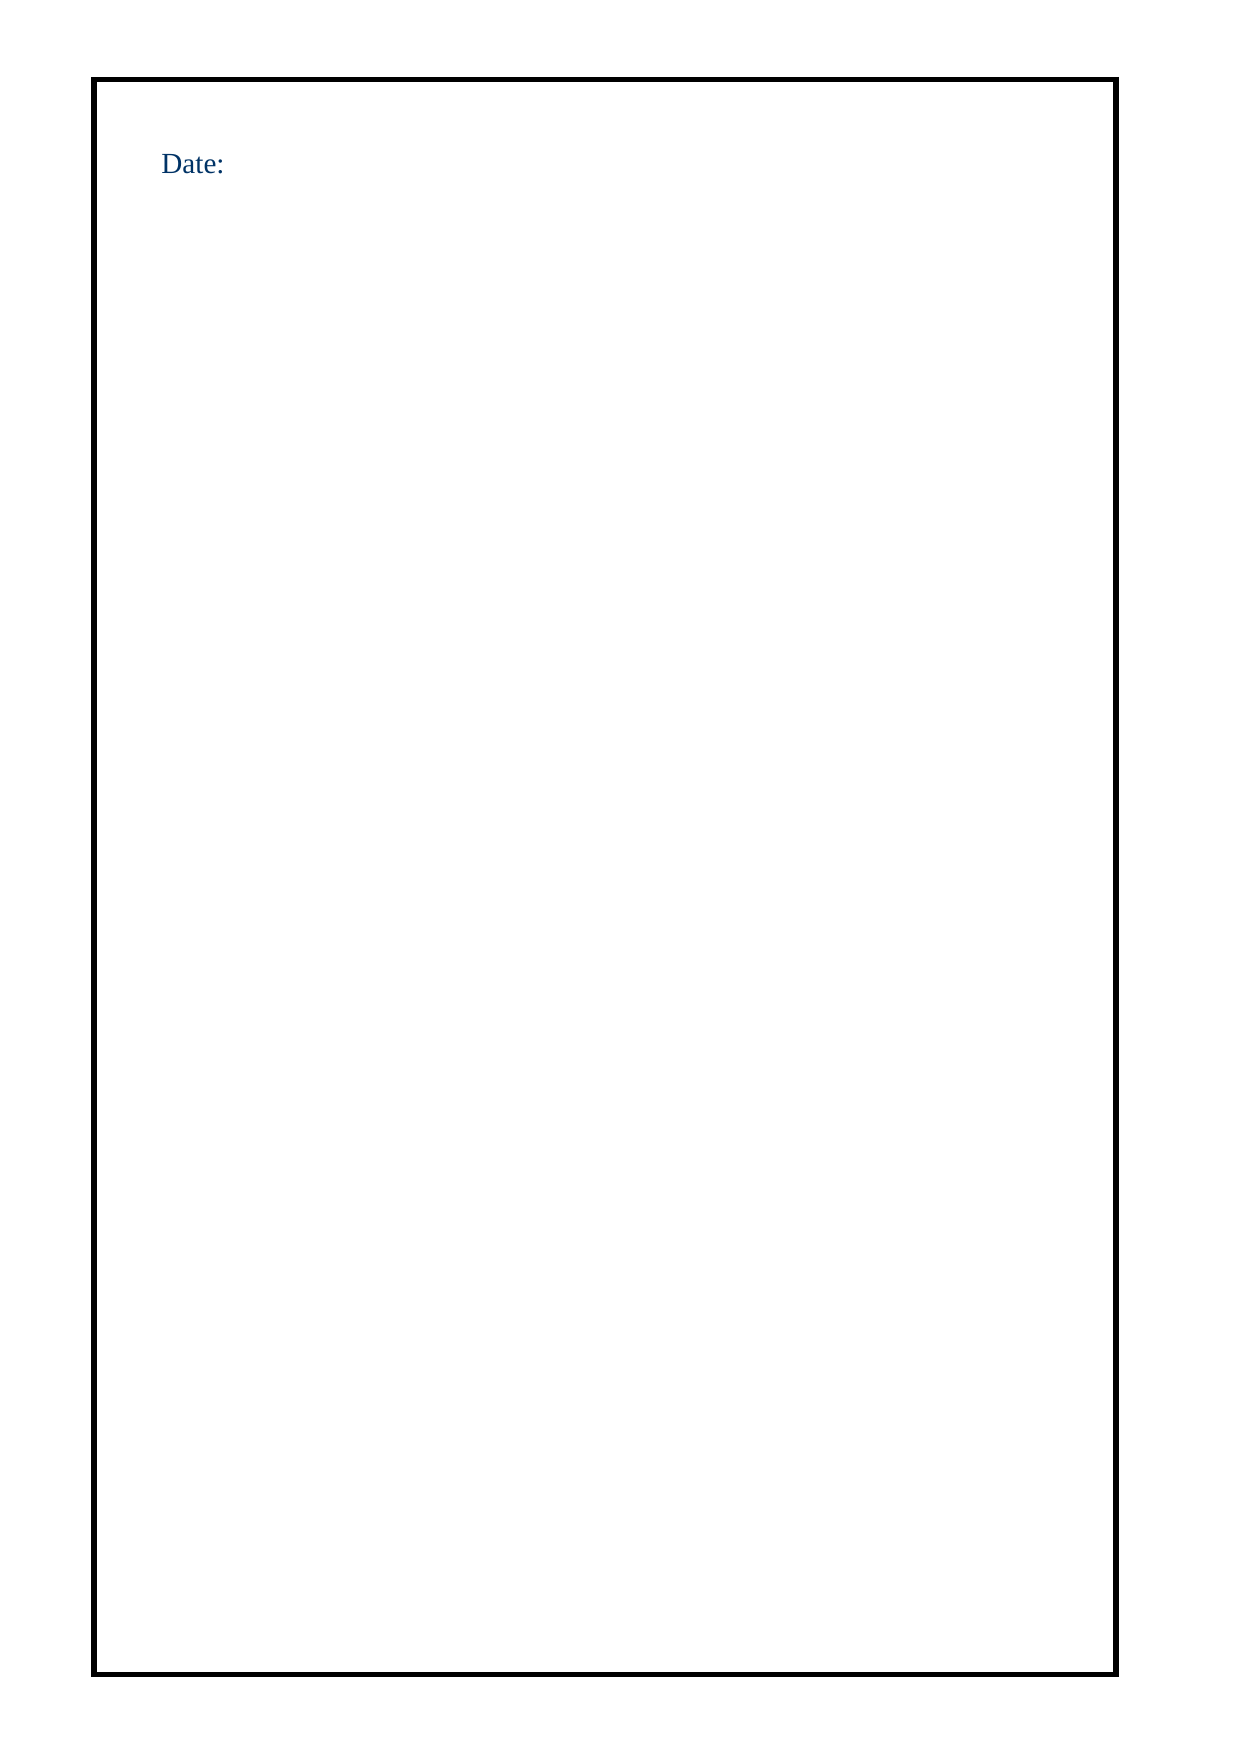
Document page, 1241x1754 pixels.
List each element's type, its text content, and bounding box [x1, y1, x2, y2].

subtitle Date: [161, 147, 1049, 180]
